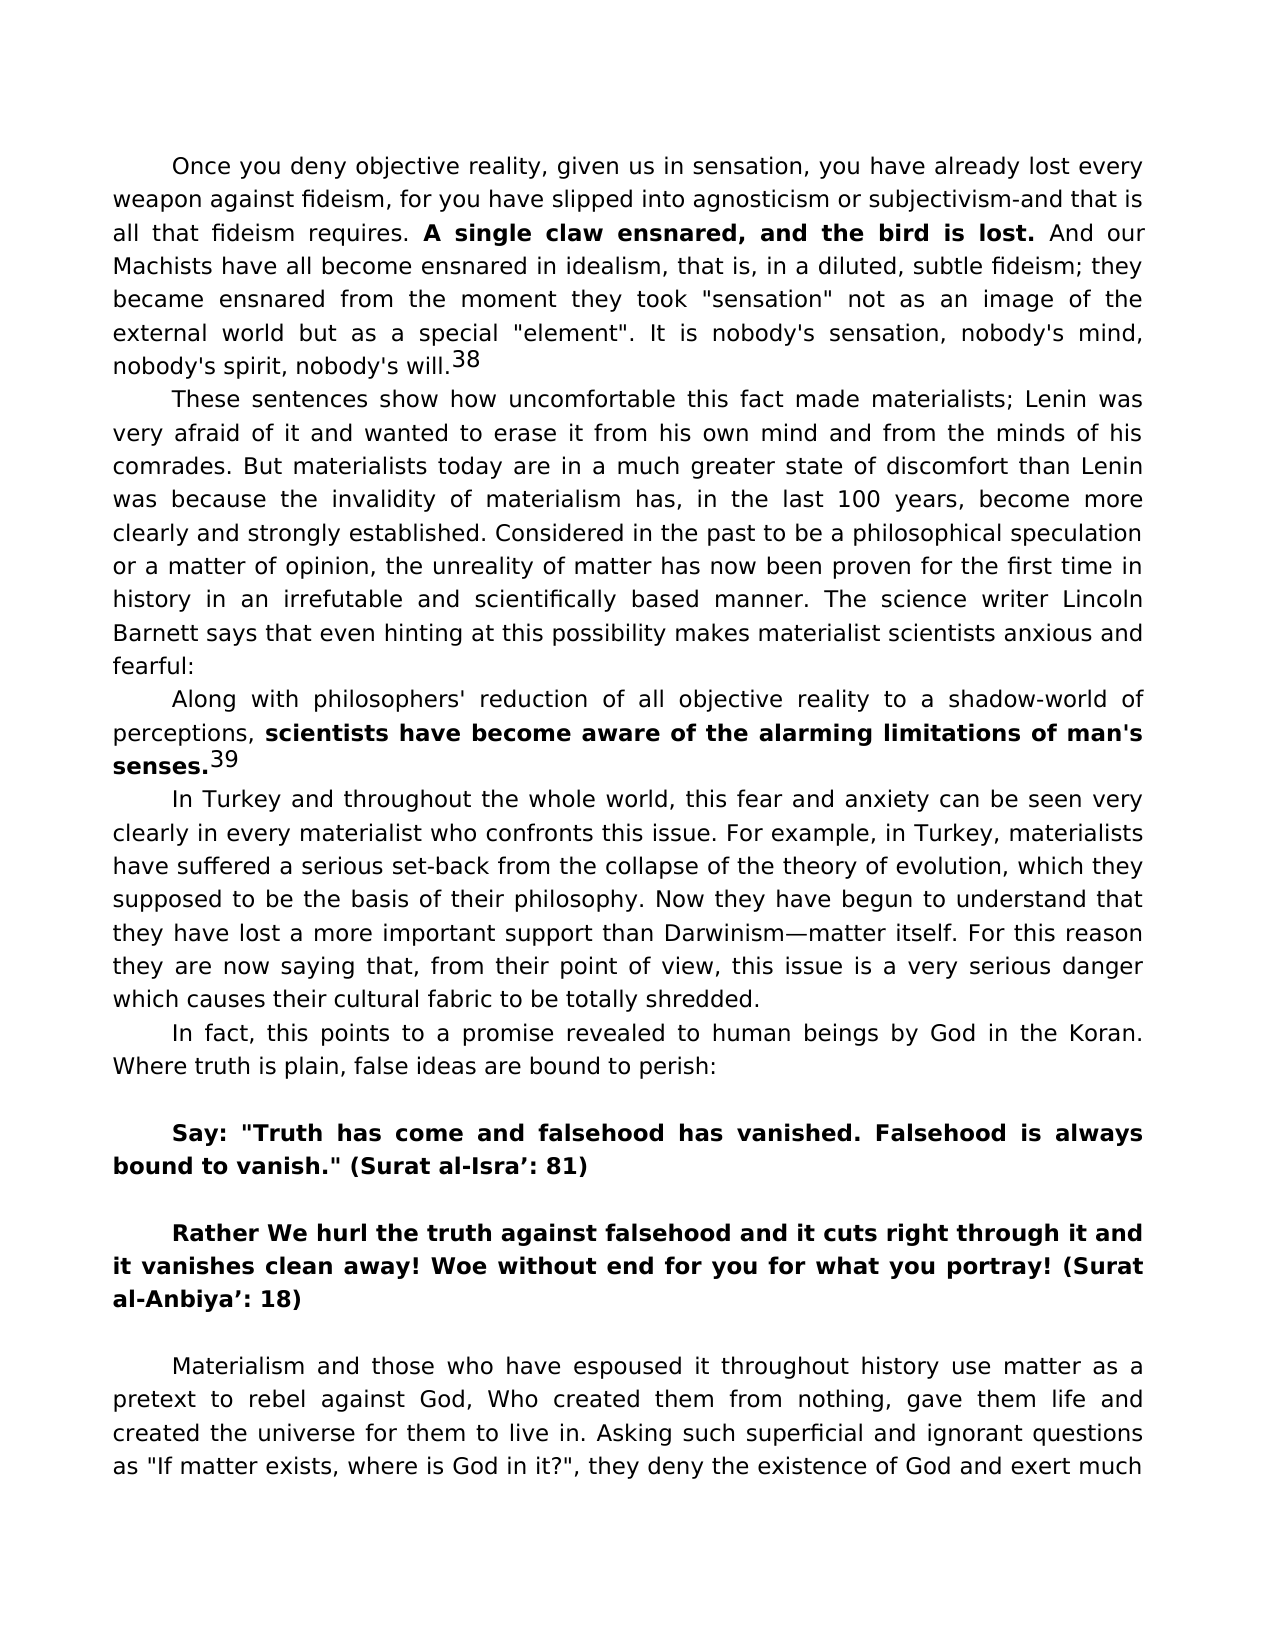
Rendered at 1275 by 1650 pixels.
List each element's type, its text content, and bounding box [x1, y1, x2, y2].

text Once you deny objective reality, given us in sensation, you have already lost every weapon against fideism, for you have slipped into agnosticism or subjectivism-and that is all that fideism requires. A single claw ensnared, and the bird is lost. And our Machists have all become ensnared in idealism, that is, in a diluted, subtle fideism; they became ensnared from the moment they took "sensation" not as an image of the external world but as a special "element". It is nobody's sensation, nobody's mind, nobody's spirit, nobody's will.38 [112, 148, 1145, 381]
text Say: "Truth has come and falsehood has vanished. Falsehood is always bound to vanish." (Surat al-Isra’: 81) [112, 1114, 1145, 1181]
text These sentences show how uncomfortable this fact made materialists; Lenin was very afraid of it and wanted to erase it from his own mind and from the minds of his comrades. But materialists today are in a much greater state of discomfort than Lenin was because the invalidity of materialism has, in the last 100 years, become more clearly and strongly established. Considered in the past to be a philosophical speculation or a matter of opinion, the unreality of matter has now been proven for the first time in history in an irrefutable and scientifically based manner. The science writer Lincoln Barnett says that even hinting at this possibility makes materialist scientists anxious and fearful: [112, 381, 1145, 681]
text In fact, this points to a promise revealed to human beings by God in the Koran. Where truth is plain, false ideas are bound to perish: [112, 1014, 1145, 1081]
text In Turkey and throughout the whole world, this fear and anxiety can be seen very clearly in every materialist who confronts this issue. For example, in Turkey, materialists have suffered a serious set-back from the collapse of the theory of evolution, which they supposed to be the basis of their philosophy. Now they have begun to understand that they have lost a more important support than Darwinism—matter itself. For this reason they are now saying that, from their point of view, this issue is a very serious danger which causes their cultural fabric to be totally shredded. [112, 781, 1145, 1014]
text Along with philosophers' reduction of all objective reality to a shadow-world of perceptions, scientists have become aware of the alarming limitations of man's senses.39 [112, 681, 1145, 781]
text Rather We hurl the truth against falsehood and it cuts right through it and it vanishes clean away! Woe without end for you for what you portray! (Surat al-Anbiya’: 18) [112, 1214, 1145, 1314]
text Materialism and those who have espoused it throughout history use matter as a pretext to rebel against God, Who created them from nothing, gave them life and created the universe for them to live in. Asking such superficial and ignorant questions as "If matter exists, where is God in it?", they deny the existence of God and exert much [112, 1348, 1145, 1481]
